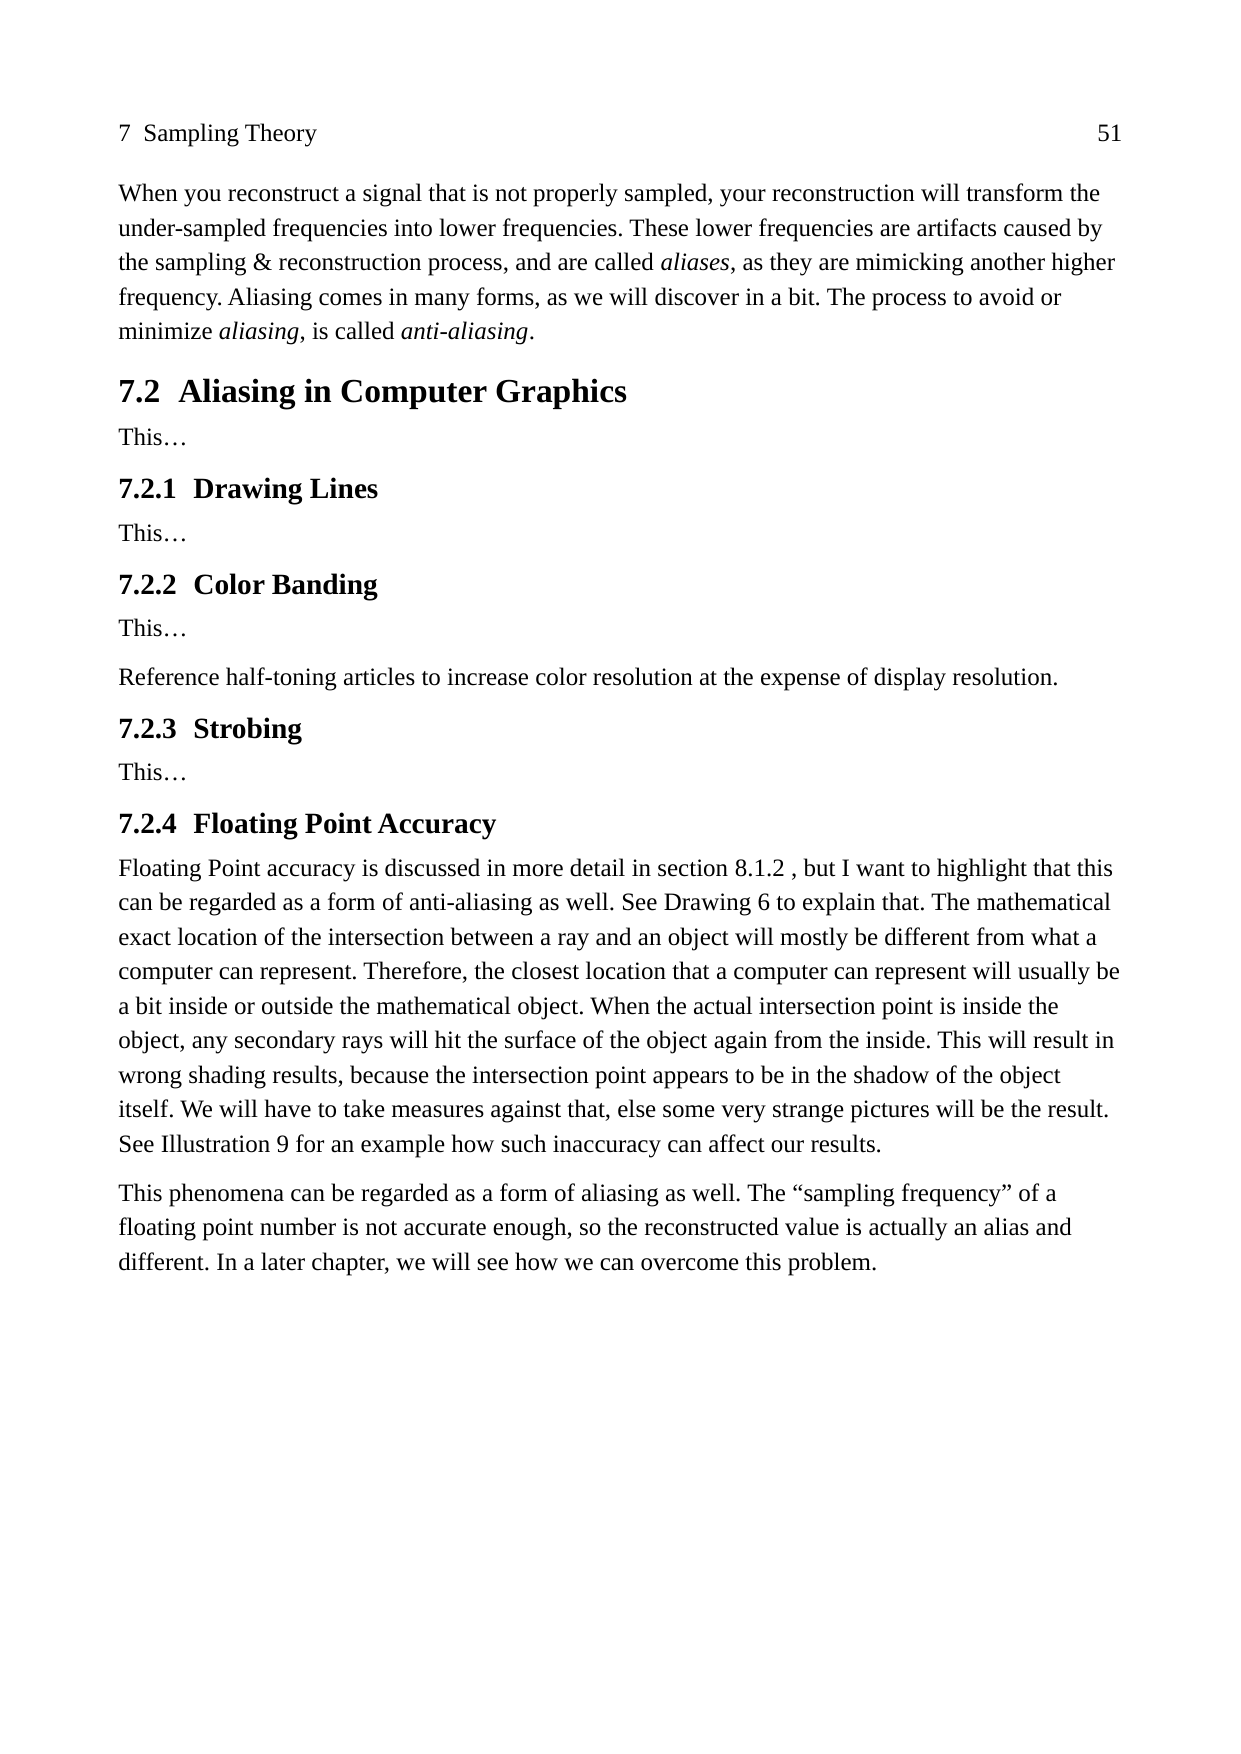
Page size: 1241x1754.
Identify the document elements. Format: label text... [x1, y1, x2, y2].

subtitle Floating Point Accuracy [118, 807, 1122, 840]
text This phenomena can be regarded as a form of aliasing as well. The “sampling frequency” of a floating point number is not accurate enough, so the reconstructed value is actually an alias and different. In a later chapter, we will see how we can overcome this problem. [118, 1178, 1122, 1275]
subtitle Aliasing in Computer Graphics [118, 371, 1122, 410]
subtitle Color Banding [118, 567, 1122, 601]
subtitle Drawing Lines [118, 472, 1122, 505]
text This… [118, 613, 1122, 642]
subtitle Strobing [118, 711, 1122, 745]
text Floating Point accuracy is discussed in more detail in section 8.1.2, but I want to highlight that this can be regarded as a form of anti-aliasing as well. See Drawing 6 to explain that. The mathematical exact location of the intersection between a ray and an object will mostly be different from what a computer can represent. Therefore, the closest location that a computer can represent will usually be a bit inside or outside the mathematical object. When the actual intersection point is inside the object, any secondary rays will hit the surface of the object again from the inside. This will result in wrong shading results, because the intersection point appears to be in the shadow of the object itself. We will have to take measures against that, else some very strange pictures will be the result. See Illustration 9 for an example how such inaccuracy can affect our results. [118, 853, 1122, 1157]
text This… [118, 757, 1122, 786]
text This… [118, 422, 1122, 451]
text Reference half-toning articles to increase color resolution at the expense of display resolution. [118, 662, 1122, 691]
text When you reconstruct a signal that is not properly sampled, your reconstruction will transform the under-sampled frequencies into lower frequencies. These lower frequencies are artifacts caused by the sampling & reconstruction process, and are called aliases, as they are mimicking another higher frequency. Aliasing comes in many forms, as we will discover in a bit. The process to avoid or minimize aliasing, is called anti-aliasing. [118, 178, 1122, 345]
text This… [118, 518, 1122, 547]
